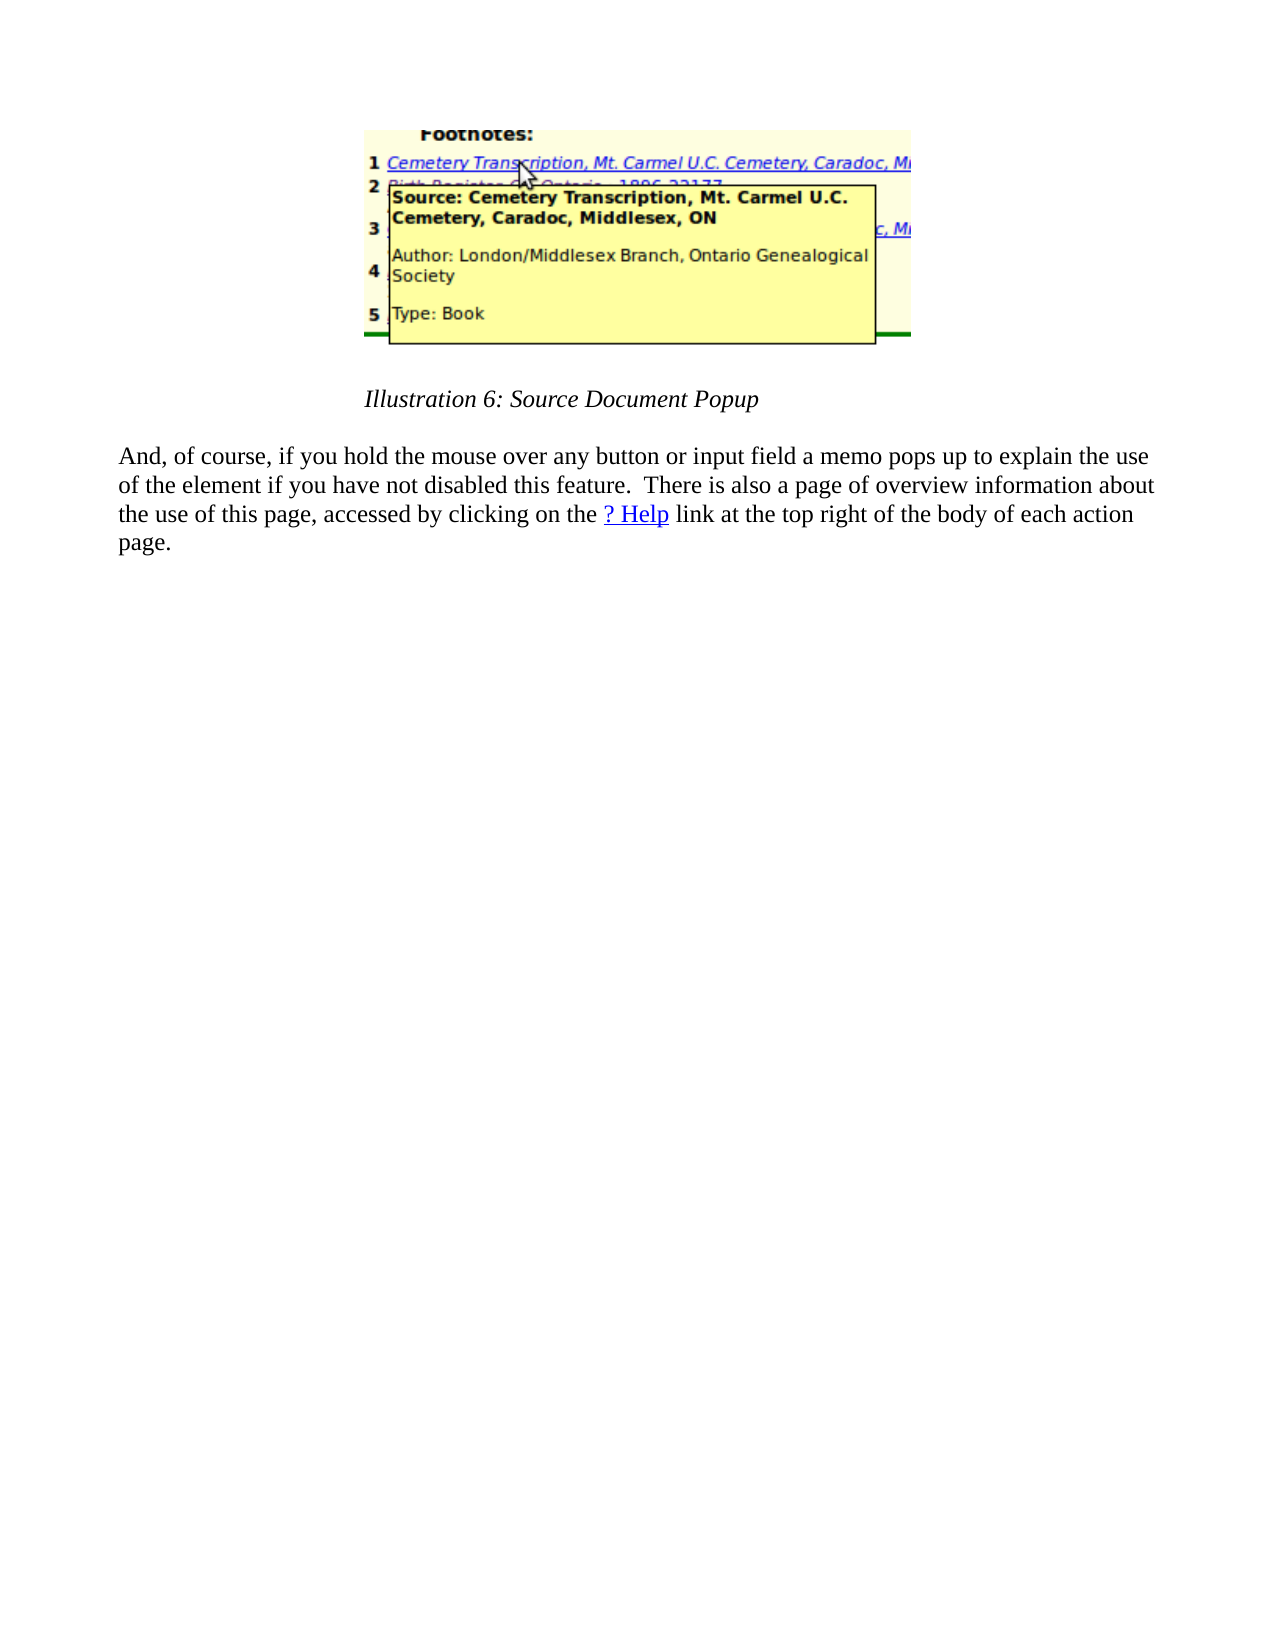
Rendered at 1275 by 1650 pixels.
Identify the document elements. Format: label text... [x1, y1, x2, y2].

text Illustration 6: Source Document Popup [364, 384, 911, 412]
picture [364, 130, 911, 384]
text And, of course, if you hold the mouse over any button or input field a memo pops up to explain the use of the element if you have not disabled this feature. There is also a page of overview information about the use of this page, accessed by clicking on the ? Help link at the top right of the body of each action page. [118, 441, 1157, 556]
